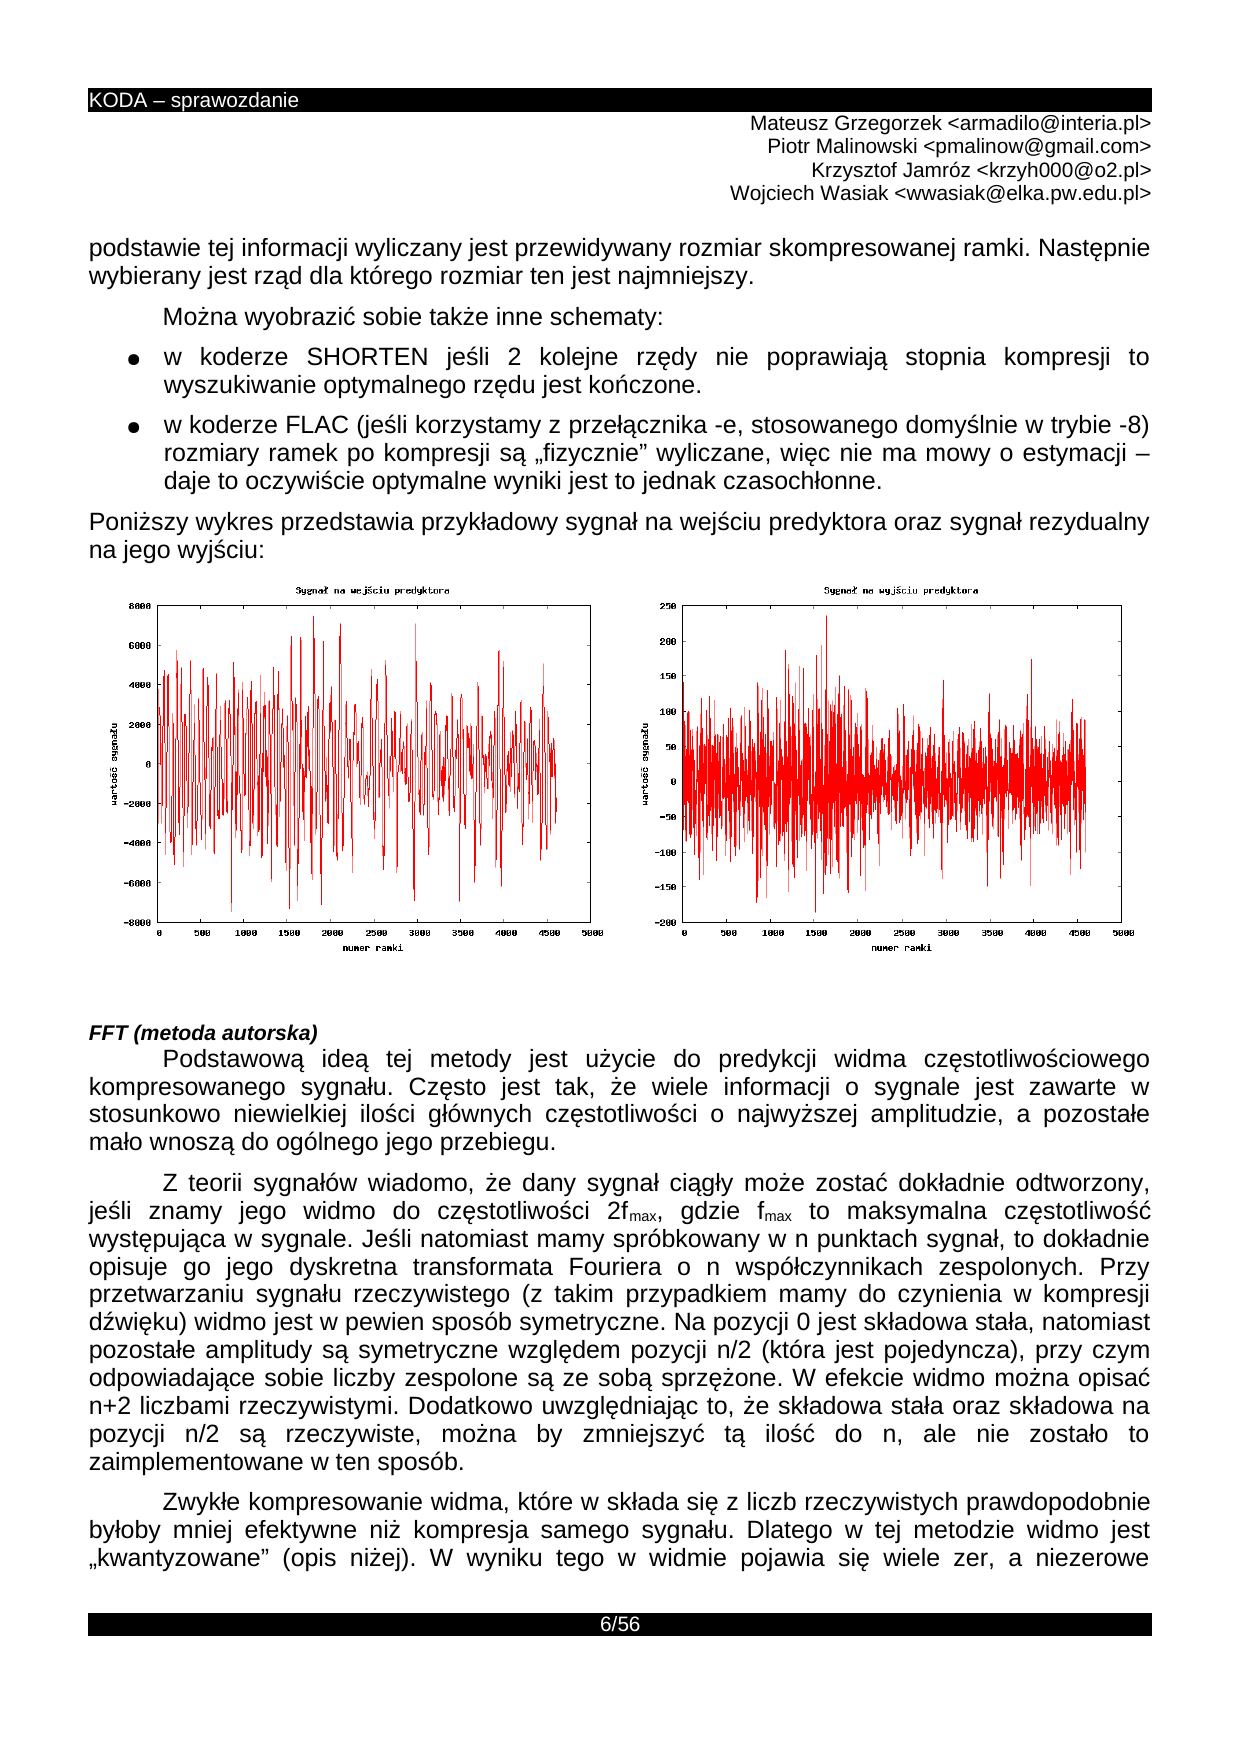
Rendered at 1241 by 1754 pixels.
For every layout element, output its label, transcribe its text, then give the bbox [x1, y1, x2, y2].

list w koderze FLAC (jeśli korzystamy z przełącznika -e, stosowanego domyślnie w trybie -8) rozmiary ramek po kompresji są „fizycznie” wyliczane, więc nie ma mowy o estymacji – daje to oczywiście optymalne wyniki jest to jednak czasochłonne. [126, 411, 1152, 495]
text Można wyobrazić sobie także inne schematy: [88, 302, 1152, 330]
picture [635, 575, 1137, 953]
list w koderze SHORTEN jeśli 2 kolejne rzędy nie poprawiają stopnia kompresji to wyszukiwanie optymalnego rzędu jest kończone. [126, 343, 1152, 399]
table_header [620, 576, 1152, 980]
text Zwykłe kompresowanie widma, które w składa się z liczb rzeczywistych prawdopodobnie byłoby mniej efektywne niż kompresja samego sygnału. Dlatego w tej metodzie widmo jest „kwantyzowane” (opis niżej). W wyniku tego w widmie pojawia się wiele zer, a niezerowe [88, 1488, 1152, 1572]
text Z teorii sygnałów wiadomo, że dany sygnał ciągły może zostać dokładnie odtworzony, jeśli znamy jego widmo do częstotliwości 2fmax, gdzie fmax to maksymalna częstotliwość występująca w sygnale. Jeśli natomiast mamy spróbkowany w n punktach sygnał, to dokładnie opisuje go jego dyskretna transformata Fouriera o n współczynnikach zespolonych. Przy przetwarzaniu sygnału rzeczywistego (z takim przypadkiem mamy do czynienia w kompresji dźwięku) widmo jest w pewien sposób symetryczne. Na pozycji 0 jest składowa stała, natomiast pozostałe amplitudy są symetryczne względem pozycji n/2 (która jest pojedyncza), przy czym odpowiadające sobie liczby zespolone są ze sobą sprzężone. W efekcie widmo można opisać n+2 liczbami rzeczywistymi. Dodatkowo uwzględniając to, że składowa stała oraz składowa na pozycji n/2 są rzeczywiste, można by zmniejszyć tą ilość do n, ale nie zostało to zaimplementowane w ten sposób. [88, 1168, 1152, 1476]
picture [103, 575, 606, 953]
table_header [89, 576, 620, 980]
text podstawie tej informacji wyliczany jest przewidywany rozmiar skompresowanej ramki. Następnie wybierany jest rząd dla którego rozmiar ten jest najmniejszy. [88, 234, 1152, 290]
text Podstawową ideą tej metody jest użycie do predykcji widma częstotliwościowego kompresowanego sygnału. Często jest tak, że wiele informacji o sygnale jest zawarte w stosunkowo niewielkiej ilości głównych częstotliwości o najwyższej amplitudzie, a pozostałe mało wnoszą do ogólnego jego przebiegu. [88, 1044, 1152, 1156]
text Poniższy wykres przedstawia przykładowy sygnał na wejściu predyktora oraz sygnał rezydualny na jego wyjściu: [88, 507, 1152, 563]
subtitle FFT (metoda autorska) [88, 1021, 1152, 1044]
